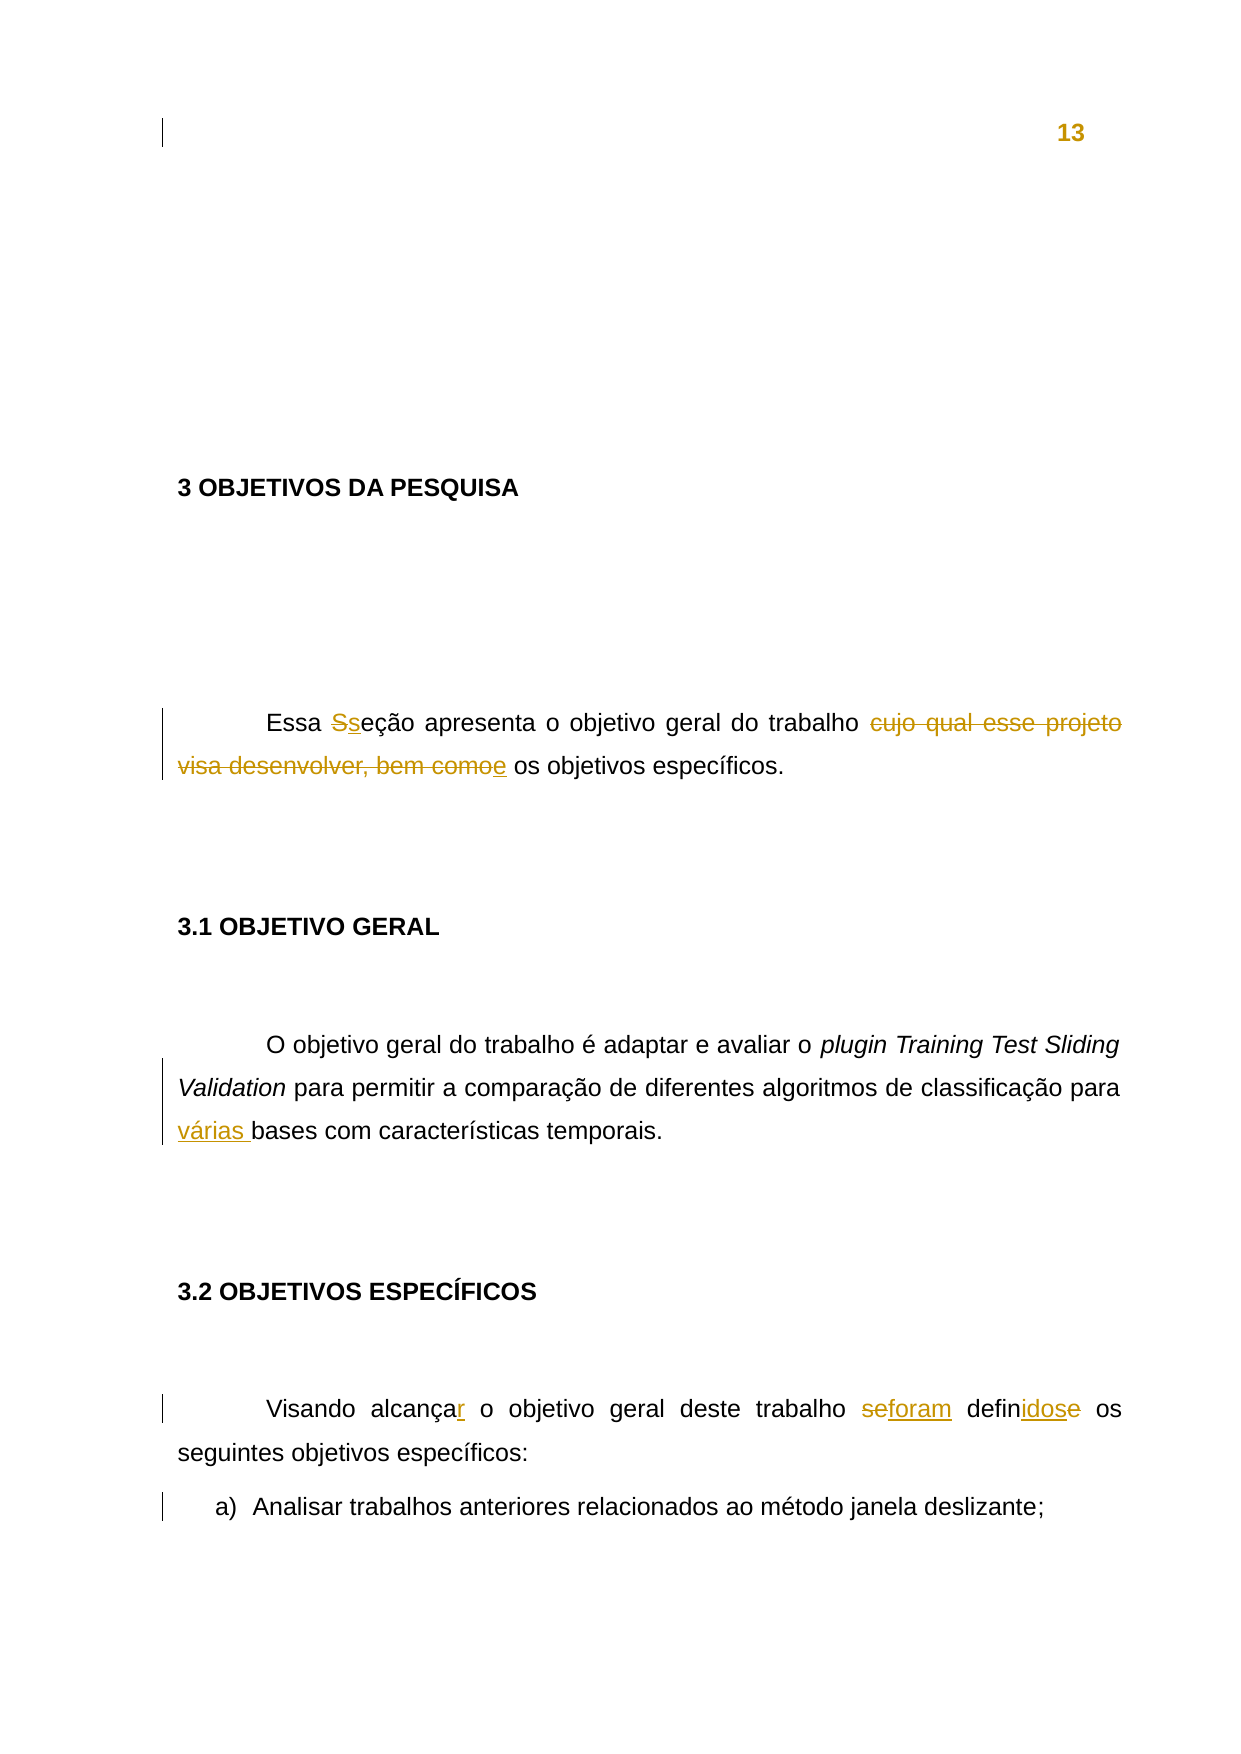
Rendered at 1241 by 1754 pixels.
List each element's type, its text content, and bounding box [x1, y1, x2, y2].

text 3.1 Objetivo geral [177, 912, 1122, 941]
text 3.2 objetivos específicos [177, 1277, 1122, 1306]
list Analisar trabalhos anteriores relacionados ao método janela deslizante; [215, 1492, 1122, 1521]
text Visando alcançar o objetivo geral deste trabalho foram definidos os seguintes objetivos específicos: [177, 1394, 1122, 1466]
text 3 OBJETIVOS DA PESQUISA [177, 472, 1122, 501]
text O objetivo geral do trabalho é adaptar e avaliar o plugin Training Test Sliding Validation para permitir a comparação de diferentes algoritmos de classificação para várias bases com características temporais. [177, 1029, 1122, 1144]
text Essa seção apresenta o objetivo geral do trabalho e os objetivos específicos. [177, 708, 1122, 780]
